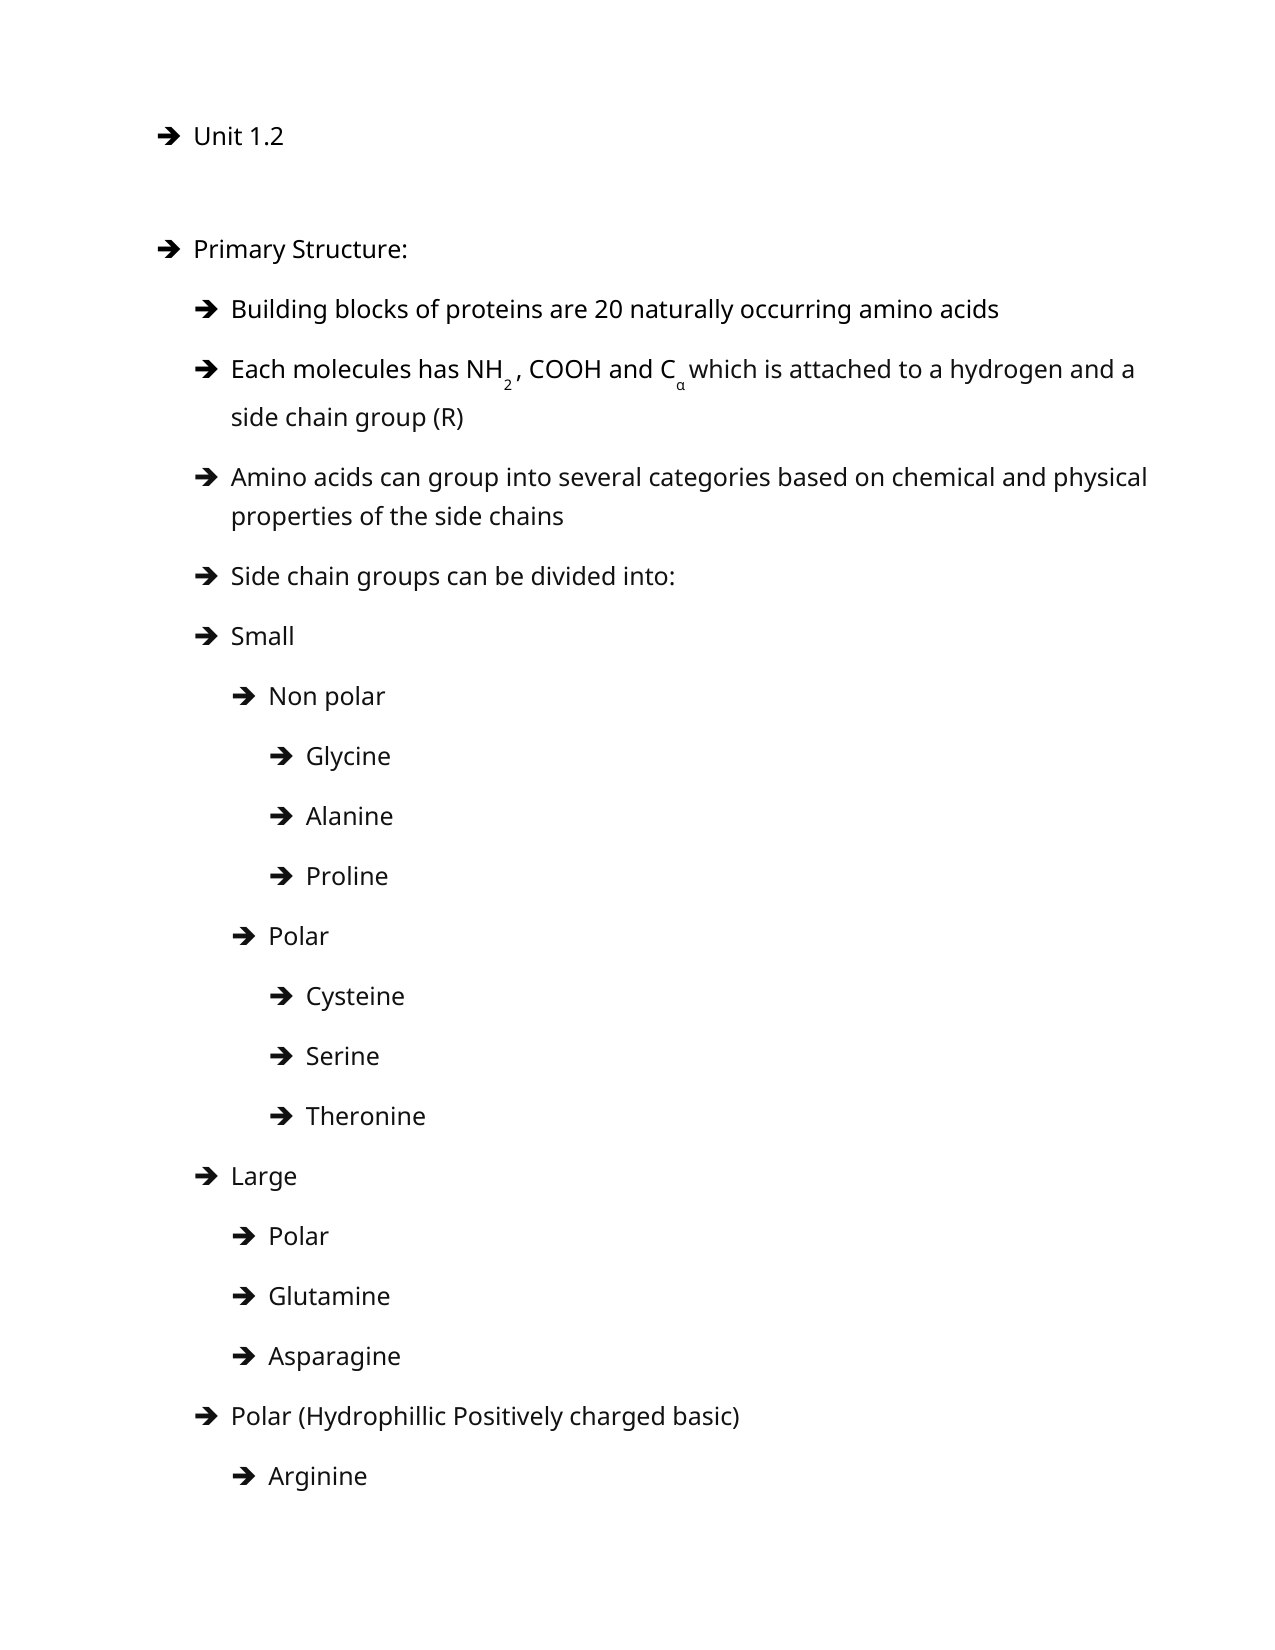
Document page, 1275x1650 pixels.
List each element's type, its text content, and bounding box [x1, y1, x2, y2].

list Polar (Hydrophillic Positively charged basic) [193, 1398, 1157, 1432]
list Cysteine [268, 978, 1157, 1012]
list Polar [231, 1218, 1157, 1252]
list Amino acids can group into several categories based on chemical and physical properties of the side chains [193, 459, 1157, 532]
list Building blocks of proteins are 20 naturally occurring amino acids [193, 292, 1157, 326]
list Glycine [268, 738, 1157, 772]
list Alanine [268, 798, 1157, 832]
list Primary Structure: [156, 232, 1157, 266]
list Each molecules has NH2 , COOH and Cα which is attached to a hydrogen and a side chain group (R) [193, 352, 1157, 433]
list Arginine [231, 1458, 1157, 1492]
list Small [193, 618, 1157, 652]
list Polar [231, 918, 1157, 952]
list Proline [268, 858, 1157, 892]
list Glutamine [231, 1278, 1157, 1312]
list Large [193, 1158, 1157, 1192]
list Asparagine [231, 1338, 1157, 1372]
list Unit 1.2 [156, 118, 1157, 152]
list Theronine [268, 1098, 1157, 1132]
list Side chain groups can be divided into: [193, 558, 1157, 592]
list Serine [268, 1038, 1157, 1072]
list Non polar [231, 678, 1157, 712]
